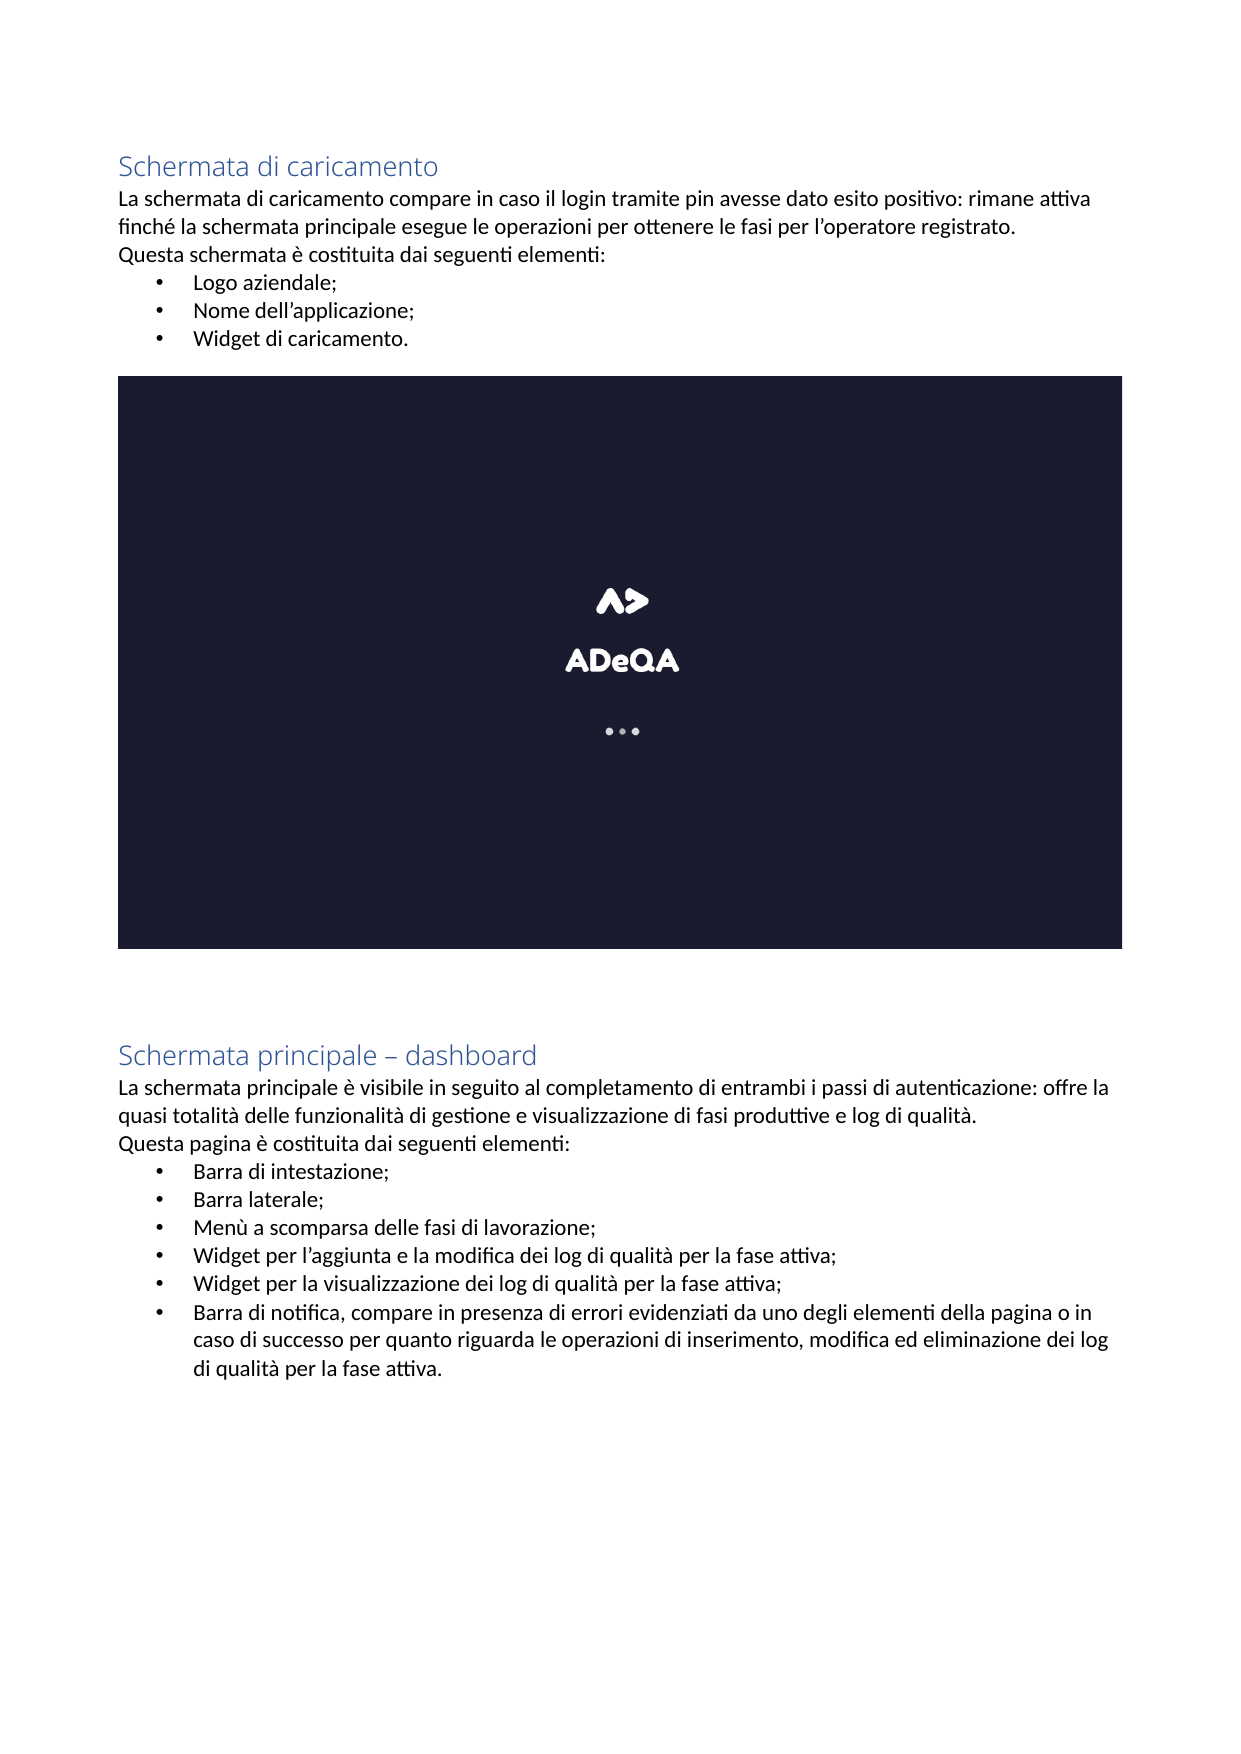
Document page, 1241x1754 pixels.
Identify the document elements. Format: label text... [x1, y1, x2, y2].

text Questa pagina è costituita dai seguenti elementi: [118, 1129, 1122, 1157]
subtitle Schermata principale – dashboard [118, 1037, 1122, 1073]
list Menù a scomparsa delle fasi di lavorazione; [156, 1213, 1122, 1242]
list Barra di notifica, compare in presenza di errori evidenziati da uno degli elementi della pagina o in caso di successo per quanto riguarda le operazioni di inserimento, modifica ed eliminazione dei log di qualità per la fase attiva. [156, 1298, 1122, 1382]
text La schermata di caricamento compare in caso il login tramite pin avesse dato esito positivo: rimane attiva finché la schermata principale esegue le operazioni per ottenere le fasi per l’operatore registrato. [118, 184, 1122, 241]
text Questa schermata è costituita dai seguenti elementi: [118, 241, 1122, 268]
text La schermata principale è visibile in seguito al completamento di entrambi i passi di autenticazione: offre la quasi totalità delle funzionalità di gestione e visualizzazione di fasi produttive e log di qualità. [118, 1073, 1122, 1129]
list Widget per l’aggiunta e la modifica dei log di qualità per la fase attiva; [156, 1242, 1122, 1269]
list Widget per la visualizzazione dei log di qualità per la fase attiva; [156, 1269, 1122, 1298]
list Nome dell’applicazione; [156, 297, 1122, 324]
list Barra laterale; [156, 1186, 1122, 1213]
subtitle Schermata di caricamento [118, 148, 1122, 184]
list Barra di intestazione; [156, 1157, 1122, 1186]
list Logo aziendale; [156, 268, 1122, 297]
picture [118, 376, 1123, 949]
list Widget di caricamento. [156, 324, 1122, 353]
